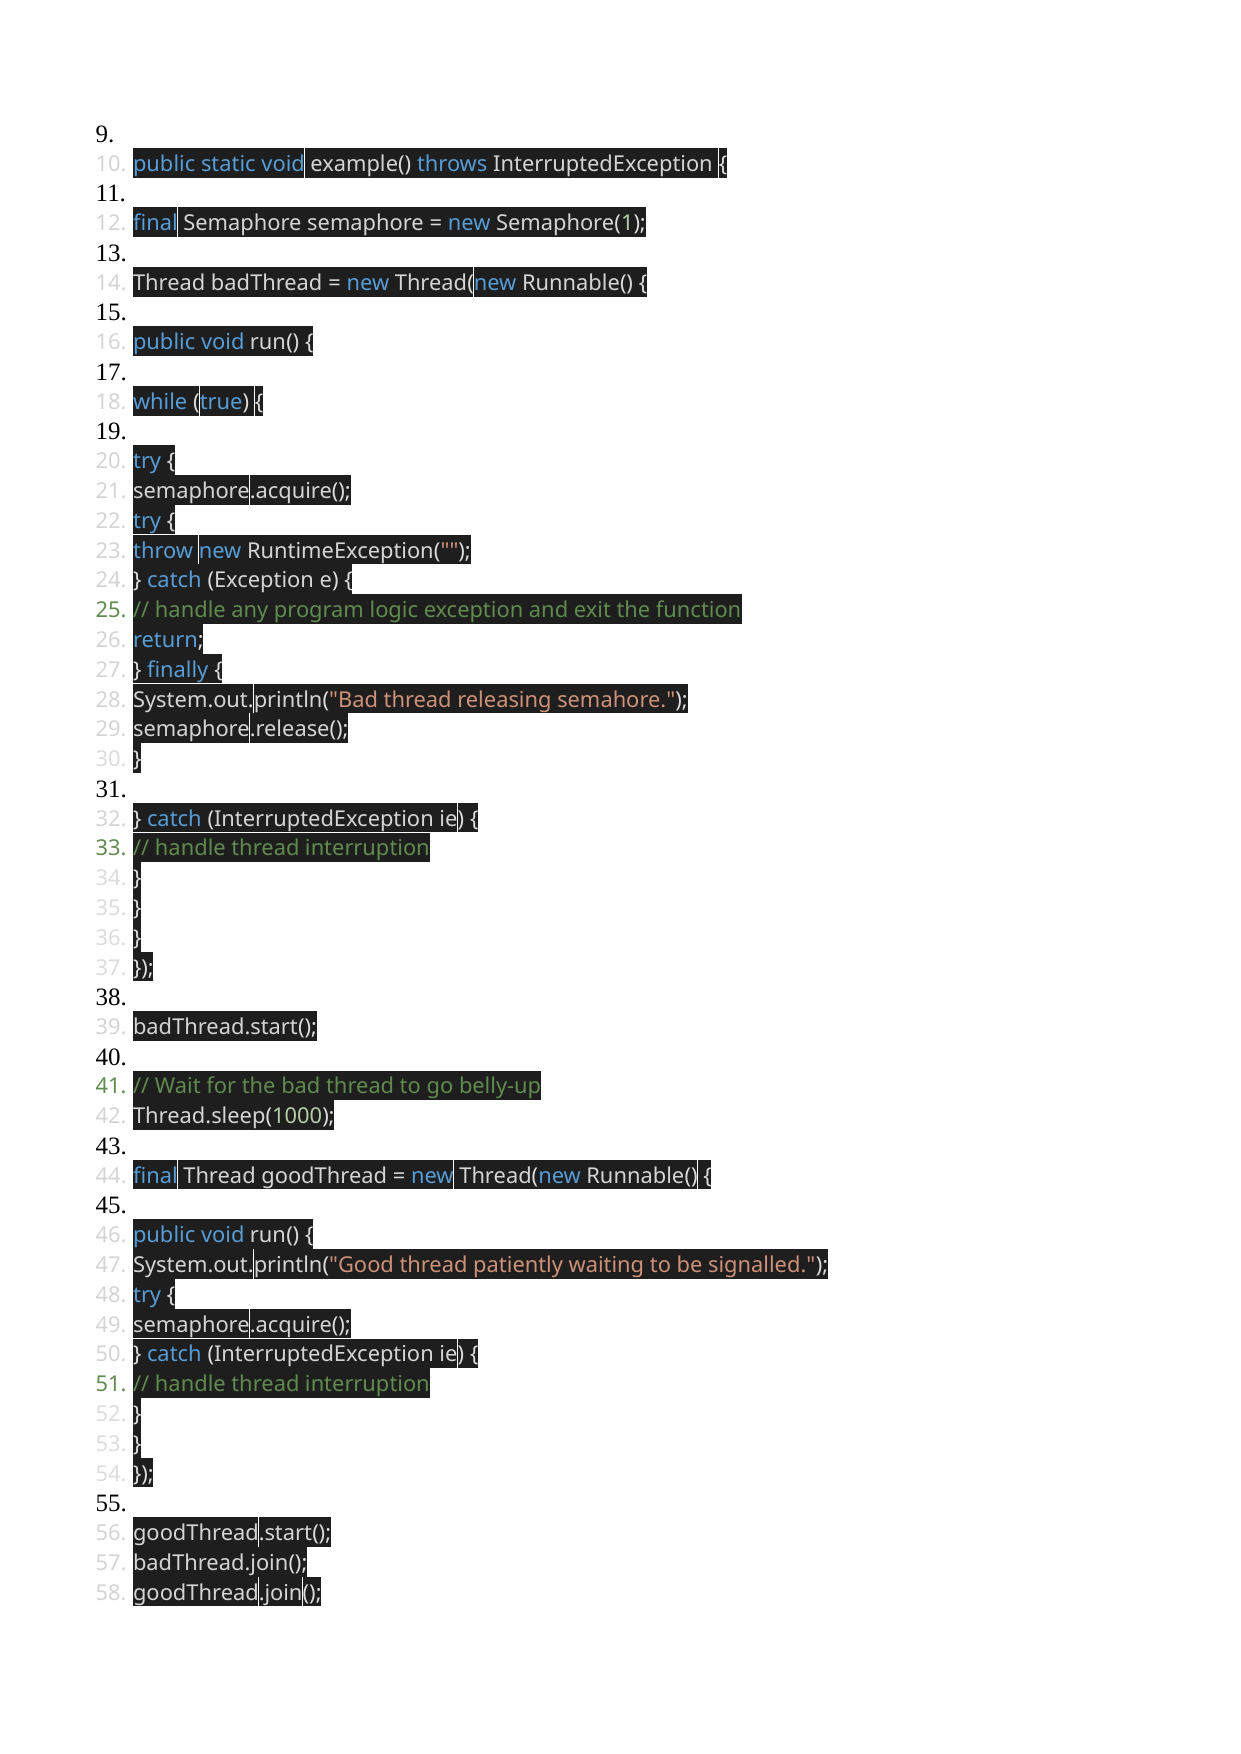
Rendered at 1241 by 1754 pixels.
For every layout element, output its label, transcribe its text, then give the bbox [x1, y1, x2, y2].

list // Wait for the bad thread to go belly-up [95, 1071, 1192, 1100]
list } [95, 922, 1192, 952]
list public static void example() throws InterruptedException { [95, 148, 1192, 178]
list throw new RuntimeException(""); [95, 534, 1192, 564]
list public void run() { [95, 326, 1192, 356]
list semaphore.acquire(); [95, 475, 1192, 505]
list try { [95, 445, 1192, 475]
list semaphore.release(); [95, 713, 1192, 743]
list semaphore.acquire(); [95, 1309, 1192, 1338]
list Thread badThread = new Thread(new Runnable() { [95, 267, 1192, 297]
list goodThread.join(); [95, 1577, 1192, 1606]
list // handle any program logic exception and exit the function [95, 594, 1192, 624]
list } [95, 1428, 1192, 1458]
list } [95, 862, 1192, 892]
list while (true) { [95, 386, 1192, 416]
list // handle thread interruption [95, 1368, 1192, 1398]
list return; [95, 624, 1192, 654]
list public void run() { [95, 1219, 1192, 1249]
list final Thread goodThread = new Thread(new Runnable() { [95, 1160, 1192, 1189]
list }); [95, 952, 1192, 981]
list }); [95, 1458, 1192, 1487]
list } [95, 892, 1192, 922]
list System.out.println("Bad thread releasing semahore."); [95, 683, 1192, 713]
list System.out.println("Good thread patiently waiting to be signalled."); [95, 1249, 1192, 1279]
list try { [95, 505, 1192, 534]
list Thread.sleep(1000); [95, 1100, 1192, 1130]
list } [95, 1398, 1192, 1428]
list final Semaphore semaphore = new Semaphore(1); [95, 207, 1192, 237]
list // handle thread interruption [95, 832, 1192, 862]
list goodThread.start(); [95, 1517, 1192, 1547]
list badThread.join(); [95, 1547, 1192, 1577]
list } catch (InterruptedException ie) { [95, 1338, 1192, 1368]
list badThread.start(); [95, 1011, 1192, 1041]
list } catch (Exception e) { [95, 564, 1192, 594]
list } finally { [95, 654, 1192, 683]
list } [95, 743, 1192, 773]
list try { [95, 1279, 1192, 1309]
list } catch (InterruptedException ie) { [95, 803, 1192, 832]
